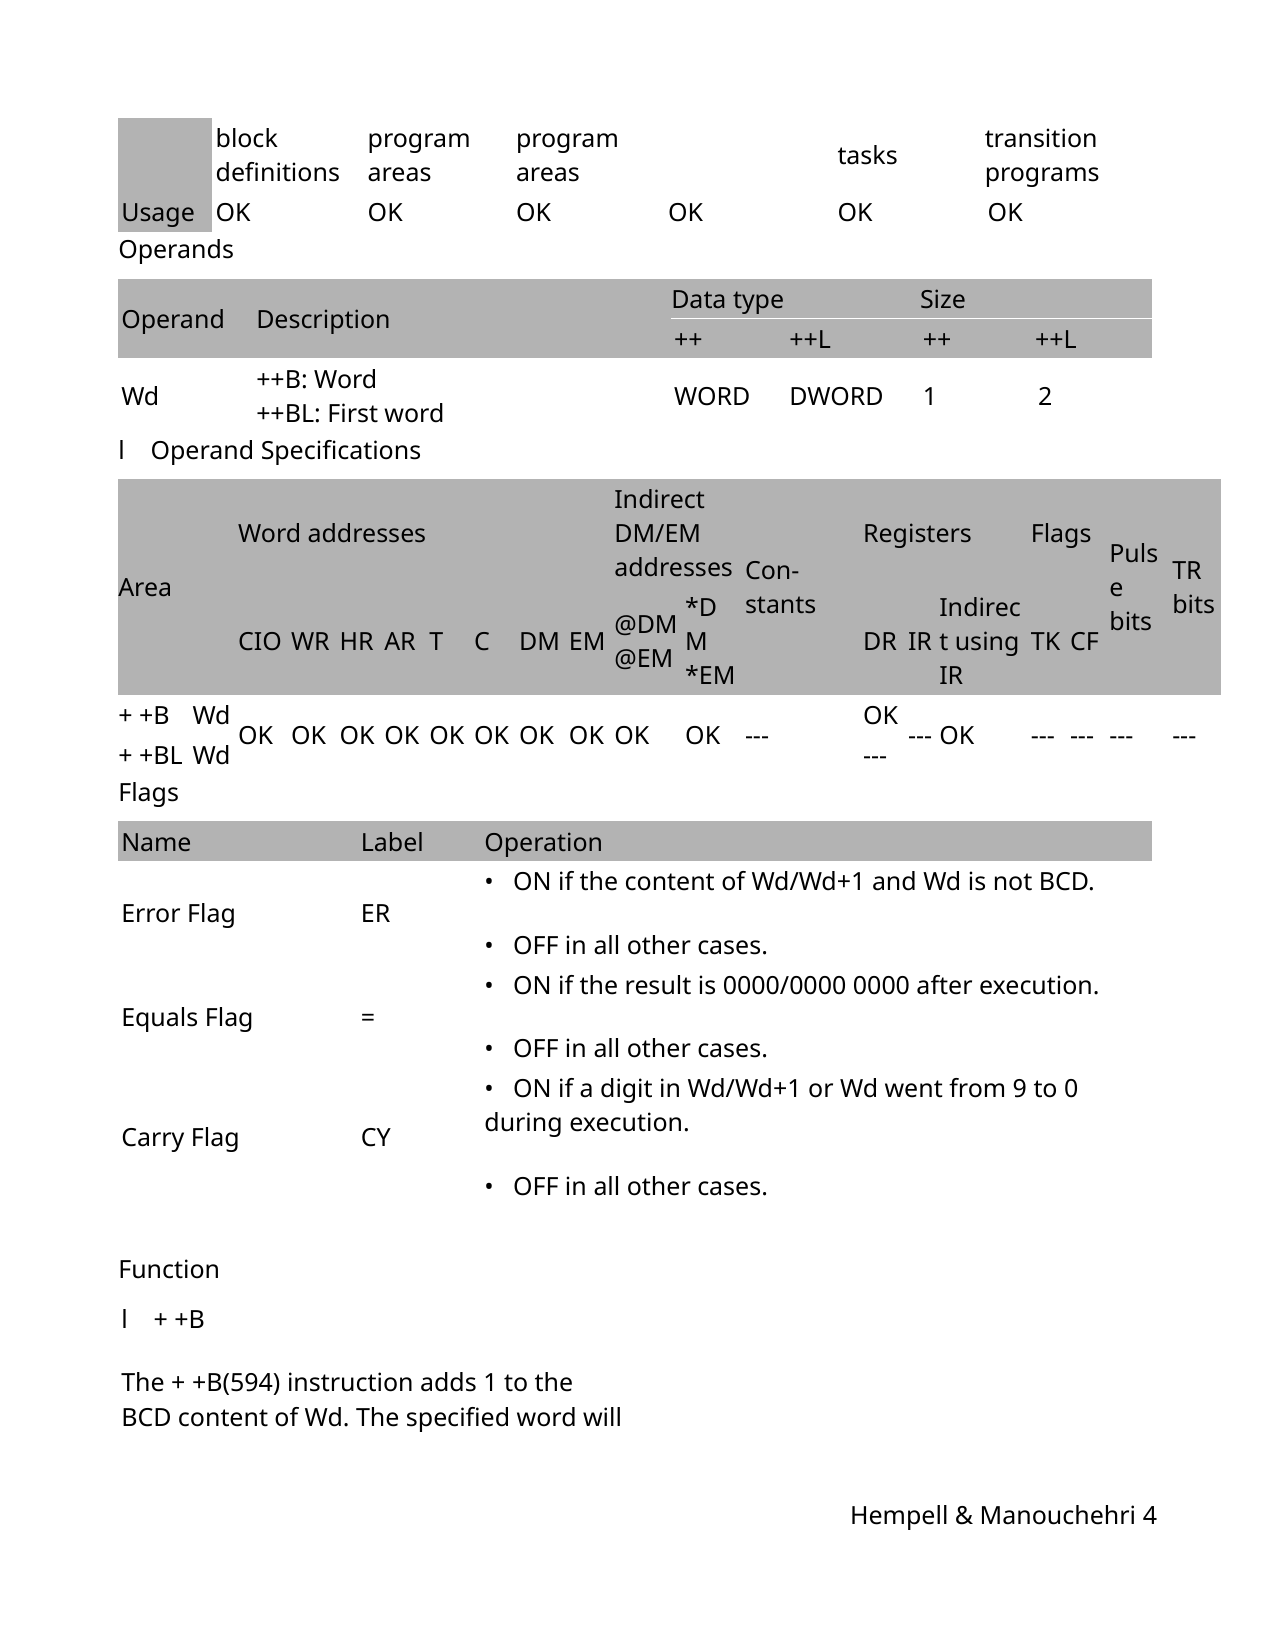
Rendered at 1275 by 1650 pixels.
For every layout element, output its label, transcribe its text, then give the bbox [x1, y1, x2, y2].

table_header program areas [513, 118, 665, 192]
table_cell Error Flag [118, 861, 358, 964]
table_cell AR [381, 587, 426, 695]
table_cell --- [860, 735, 905, 775]
table_header Area [118, 479, 235, 695]
table_cell OK [682, 695, 742, 775]
table_header Label [358, 821, 481, 861]
table_cell WR [288, 587, 336, 695]
table_header Word addresses [235, 479, 611, 587]
table_cell OK [336, 695, 381, 775]
table_cell Equals Flag [118, 965, 358, 1068]
table_cell Indirect using IR [936, 587, 1028, 695]
table_cell --- [1106, 695, 1172, 775]
table_cell OK [936, 695, 1028, 775]
table_cell IR [905, 587, 936, 695]
table_cell WORD [671, 358, 786, 432]
table_cell ++ [920, 319, 1035, 358]
table_cell • ON if the result is 0000/0000 0000 after execution. • OFF in all other cases. [481, 965, 1152, 1068]
table_cell OK [288, 695, 336, 775]
table_cell ++L [1035, 319, 1152, 358]
table_cell DWORD [786, 358, 920, 432]
table_header tasks [834, 118, 984, 192]
table_header Registers [860, 479, 1028, 587]
table_cell Usage [118, 192, 212, 232]
table_cell ++B: Word ++BL: First word [253, 358, 671, 432]
table_cell OK [566, 695, 611, 775]
table_cell OK [471, 695, 516, 775]
table_header Size [920, 279, 1152, 318]
table_header Flags [1028, 479, 1106, 587]
text l Operand Specifications [118, 432, 1157, 466]
table_header Operand [118, 279, 253, 319]
table_header TR bits [1172, 479, 1221, 695]
table_cell EM [566, 587, 611, 695]
table_header Operation [481, 821, 1152, 861]
table_cell --- [742, 695, 860, 775]
table_cell • ON if a digit in Wd/Wd+1 or Wd went from 9 to 0 during execution. • OFF in all other cases. [481, 1068, 1152, 1206]
table_cell Wd [118, 358, 253, 432]
table_header [118, 118, 212, 192]
table_cell Carry Flag [118, 1068, 358, 1206]
table_header l + +B The + +B(594) instruction adds 1 to the BCD content of Wd. The specified word will [118, 1299, 632, 1436]
table_cell OK [235, 695, 288, 775]
table_cell OK [513, 192, 665, 232]
table_header Data type [671, 279, 920, 318]
table_cell TK [1028, 587, 1067, 695]
table_header [632, 1299, 1151, 1436]
table_cell + +BL [118, 735, 189, 775]
table_cell OK [426, 695, 471, 775]
table_cell OK [611, 695, 682, 775]
table_cell --- [1067, 695, 1106, 775]
table_cell OK [665, 192, 834, 232]
table_cell @DM @EM [611, 587, 682, 695]
table_cell CIO [235, 587, 288, 695]
table_header Pulse bits [1106, 479, 1172, 695]
table_cell 2 [1035, 358, 1152, 432]
table_header transition programs [985, 118, 1152, 192]
table_cell + +B [118, 695, 189, 735]
table_cell ++L [786, 319, 920, 358]
table_cell ++ [671, 319, 786, 358]
table_cell OK [365, 192, 513, 232]
table_header Con­stants [742, 479, 860, 695]
table_cell OK [834, 192, 984, 232]
text Flags [118, 775, 1157, 809]
table_cell CF [1067, 587, 1106, 695]
table_cell = [358, 965, 481, 1068]
table_header Indirect DM/EM addresses [611, 479, 742, 587]
table_cell T [426, 587, 471, 695]
table_cell ER [358, 861, 481, 964]
table_header [665, 118, 834, 192]
table_cell HR [336, 587, 381, 695]
table_cell OK [985, 192, 1152, 232]
table_cell --- [1028, 695, 1067, 775]
text Operands [118, 232, 1157, 266]
table_cell DM [516, 587, 566, 695]
text Function [118, 1252, 1157, 1286]
table_header Description [253, 279, 671, 319]
table_header program areas [365, 118, 513, 192]
table_header block definitions [213, 118, 364, 192]
table_cell 1 [920, 358, 1035, 432]
table_cell OK [516, 695, 566, 775]
table_cell • ON if the content of Wd/Wd+1 and Wd is not BCD. • OFF in all other cases. [481, 861, 1152, 964]
table_cell C [471, 587, 516, 695]
table_cell --- [1172, 695, 1221, 775]
table_cell OK [860, 695, 905, 735]
table_cell --- [905, 695, 936, 775]
table_header Name [118, 821, 358, 861]
table_cell OK [213, 192, 364, 232]
table_cell OK [381, 695, 426, 775]
table_cell Wd [189, 695, 235, 735]
table_cell CY [358, 1068, 481, 1206]
table_cell DR [860, 587, 905, 695]
table_cell *DM *EM [682, 587, 742, 695]
table_cell Wd [189, 735, 235, 775]
